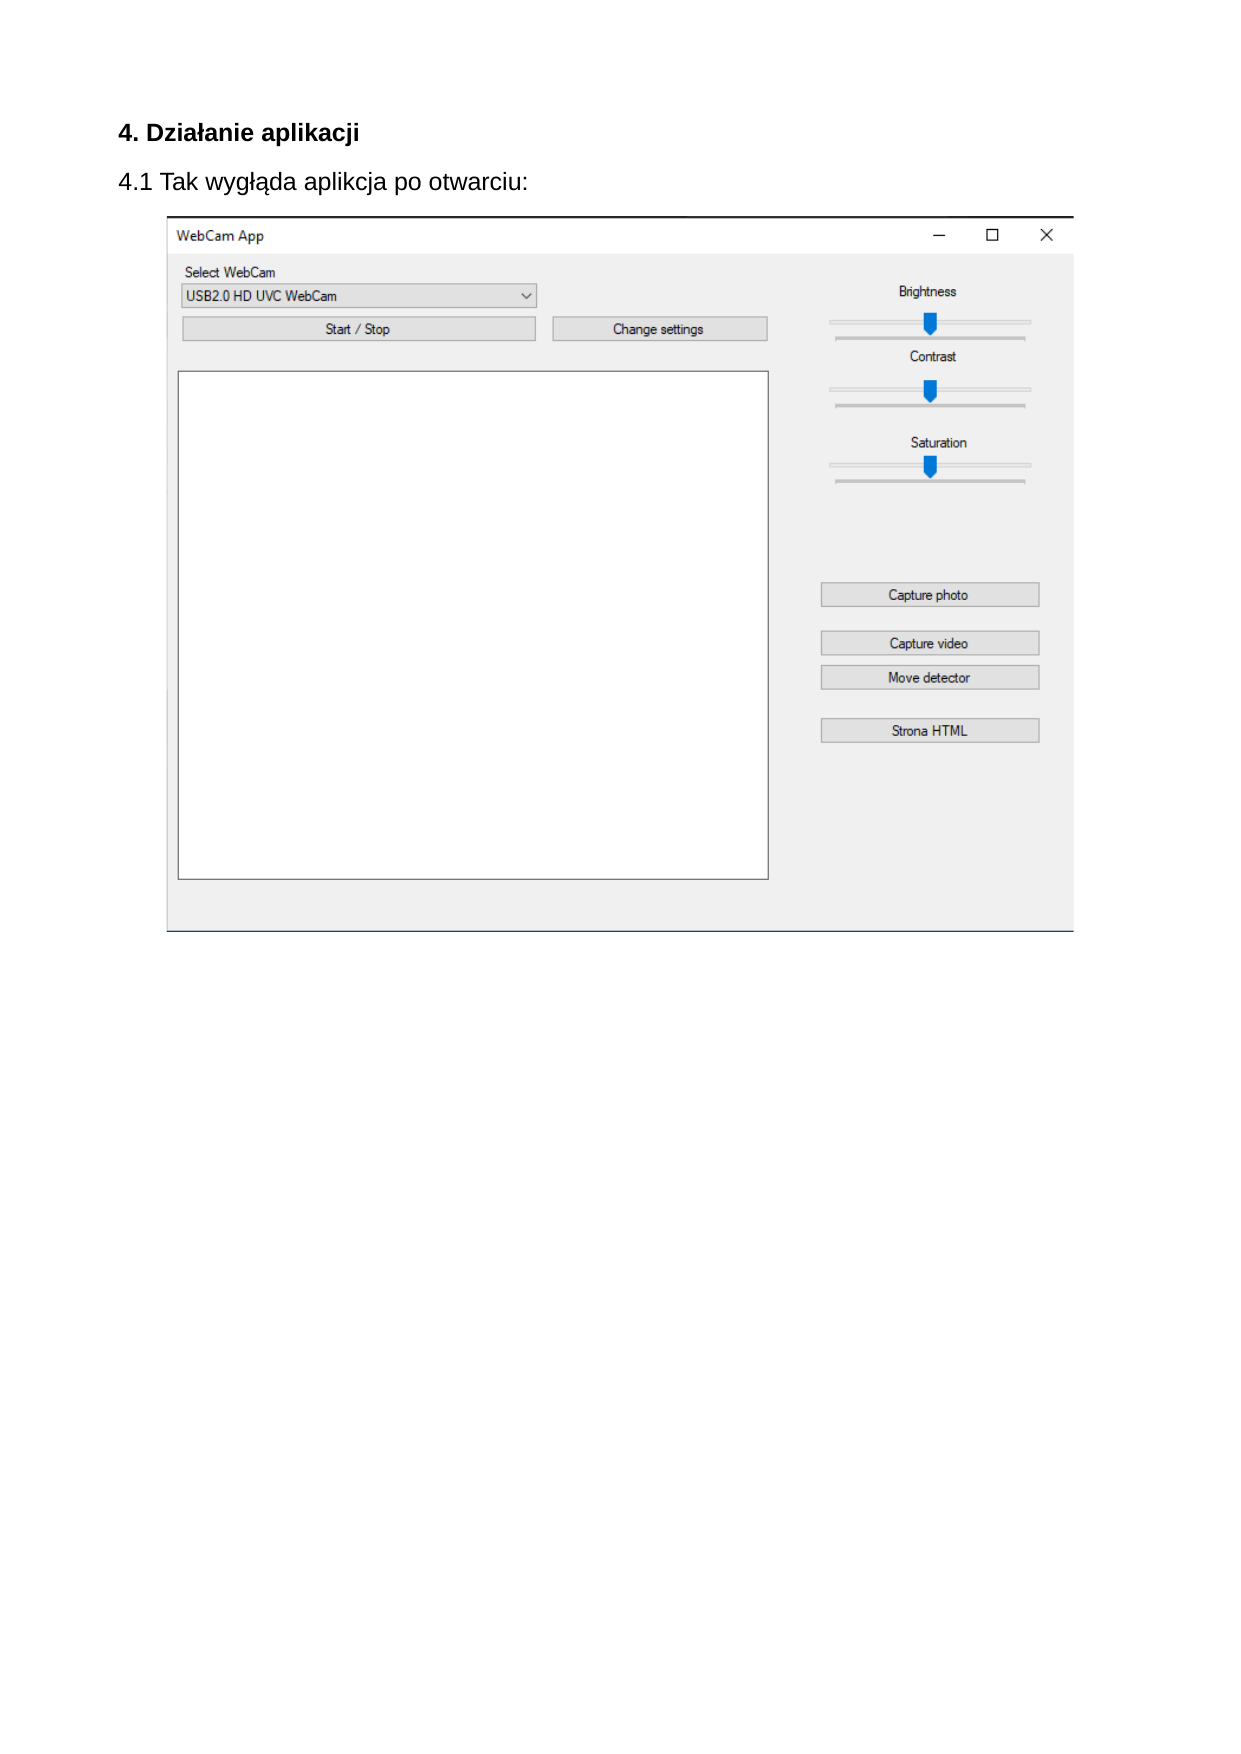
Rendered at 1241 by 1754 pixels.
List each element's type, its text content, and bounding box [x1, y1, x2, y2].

picture [166, 216, 1074, 932]
text 4.1 Tak wygłąda aplikcja po otwarciu: [118, 167, 1122, 196]
text 4. Działanie aplikacji [118, 118, 1122, 147]
